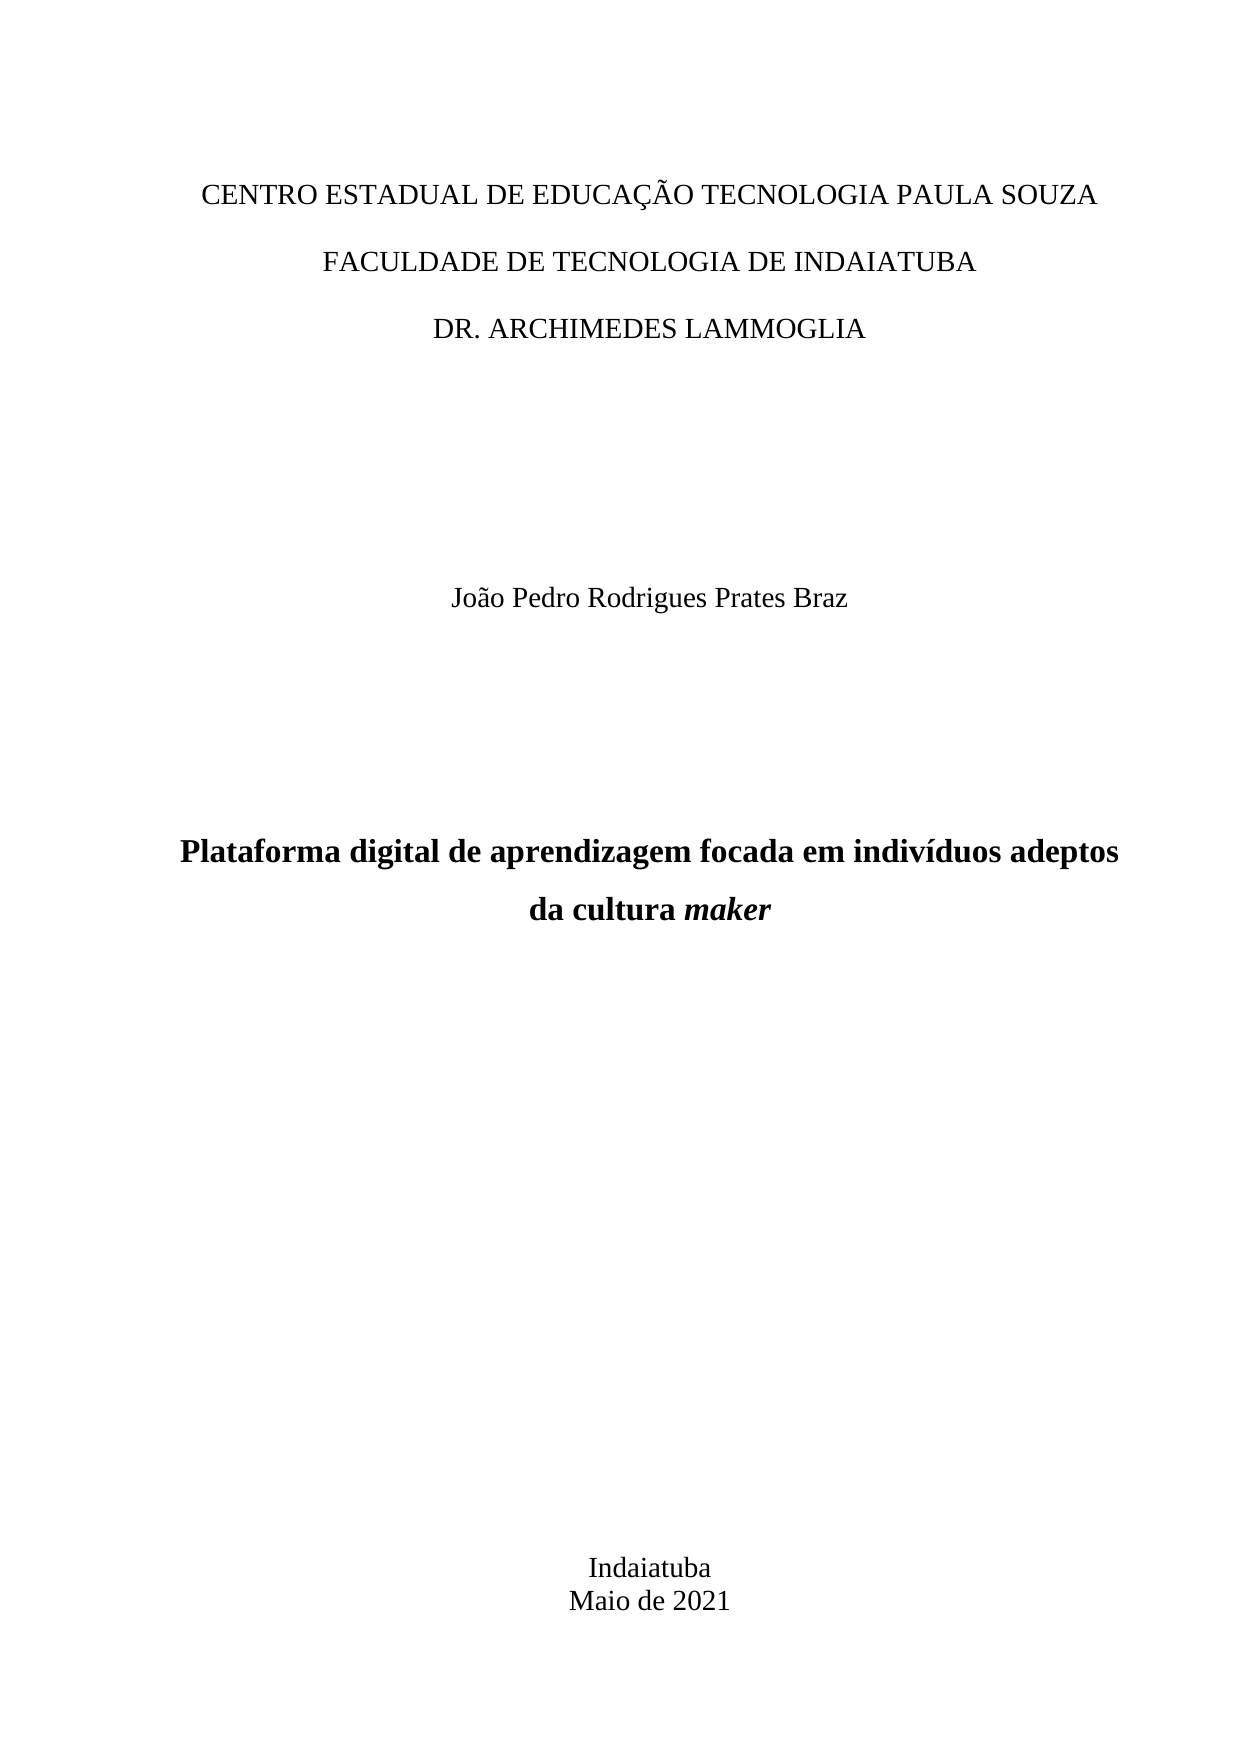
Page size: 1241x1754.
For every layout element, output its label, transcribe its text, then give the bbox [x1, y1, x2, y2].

text DR. ARCHIMEDES LAMMOGLIA [177, 311, 1122, 345]
text Maio de 2021 [177, 1583, 1122, 1617]
text Plataforma digital de aprendizagem focada em indivíduos adeptos da cultura maker [177, 831, 1122, 927]
text FACULDADE DE TECNOLOGIA DE INDAIATUBA [177, 244, 1122, 278]
text Indaiatuba [177, 1550, 1122, 1583]
text CENTRO ESTADUAL DE EDUCAÇÃO TECNOLOGIA PAULA SOUZA [177, 177, 1122, 211]
text João Pedro Rodrigues Prates Braz [177, 580, 1122, 613]
